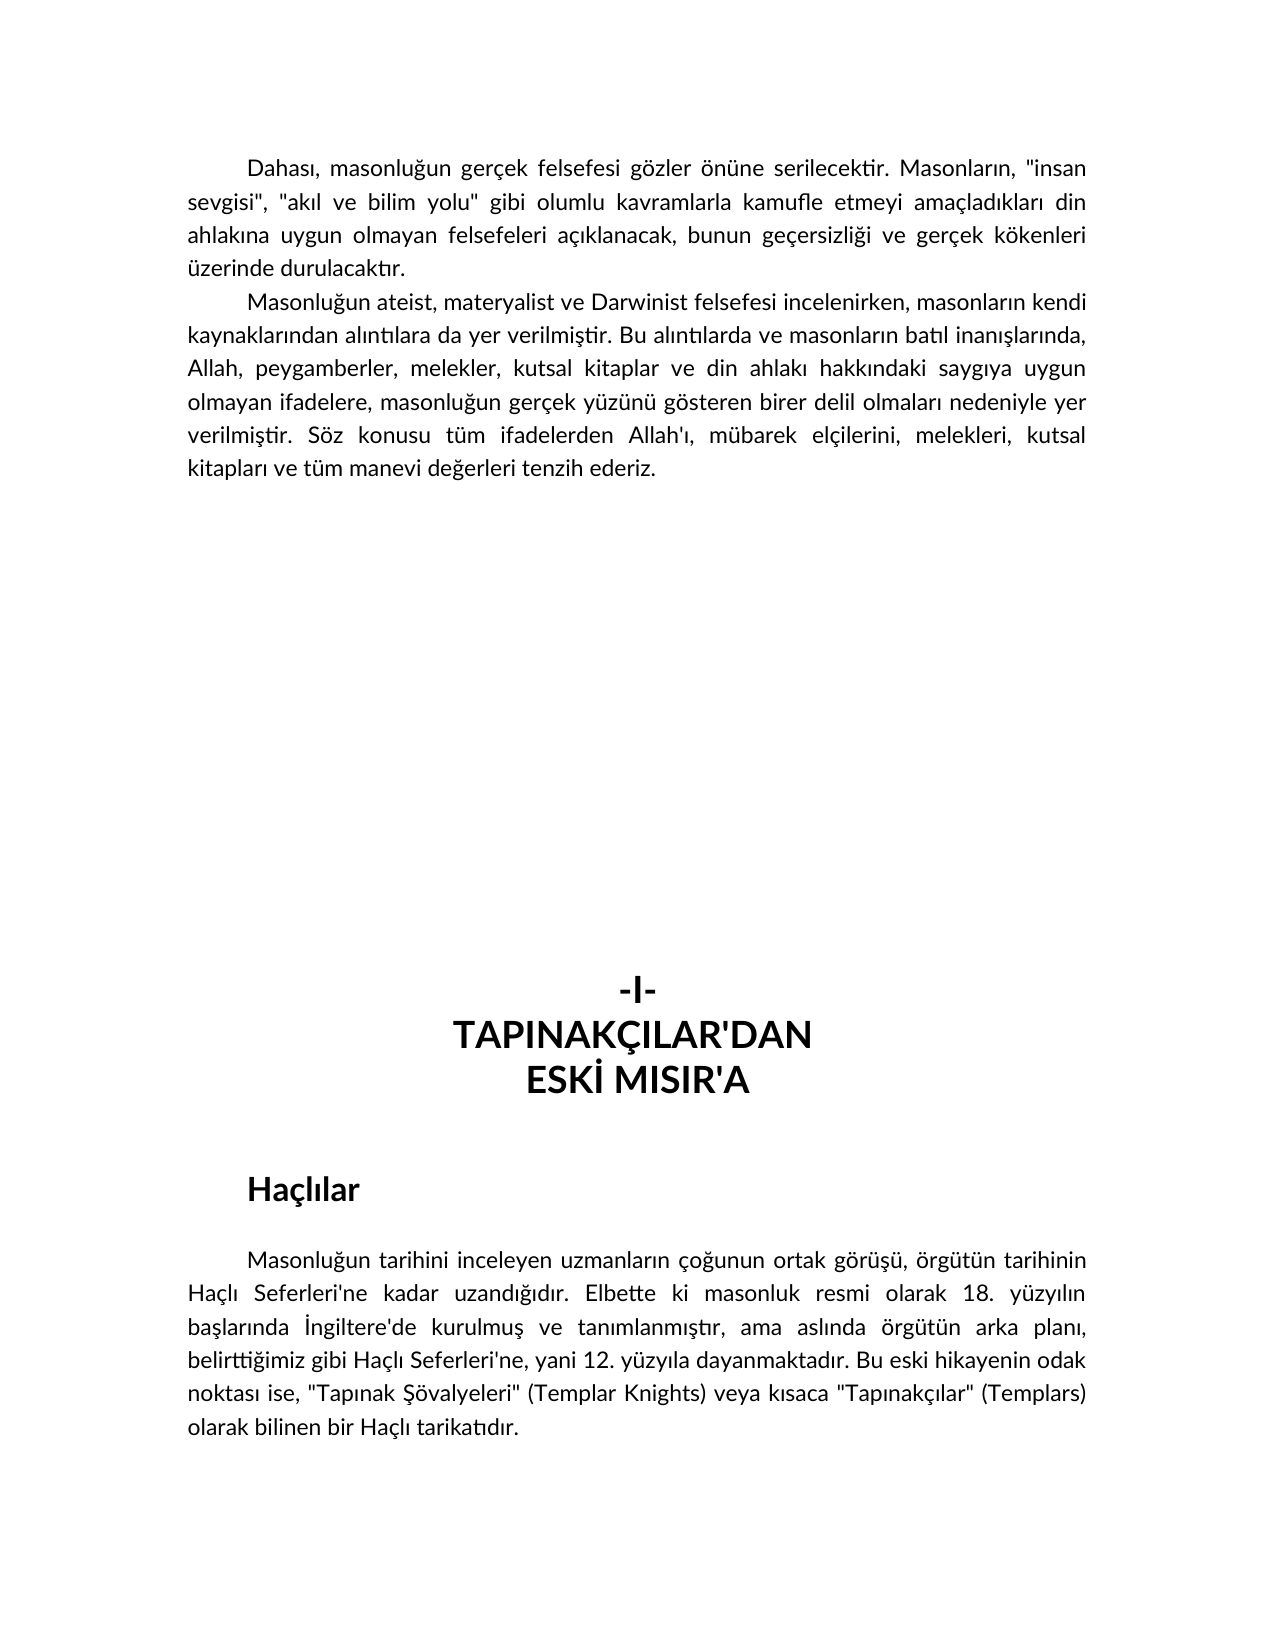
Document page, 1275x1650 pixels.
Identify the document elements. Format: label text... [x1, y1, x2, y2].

text Dahası, masonluğun gerçek felsefesi gözler önüne serilecektir. Masonların, "insan sevgisi", "akıl ve bilim yolu" gibi olumlu kavramlarla kamufle etmeyi amaçladıkları din ahlakına uygun olmayan felsefeleri açıklanacak, bunun geçersizliği ve gerçek kökenleri üzerinde durulacaktır. [187, 150, 1087, 283]
text Masonluğun ateist, materyalist ve Darwinist felsefesi incelenirken, masonların kendi kaynaklarından alıntılara da yer verilmiştir. Bu alıntılarda ve masonların batıl inanışlarında, Allah, peygamberler, melekler, kutsal kitaplar ve din ahlakı hakkındaki saygıya uygun olmayan ifadelere, masonluğun gerçek yüzünü gösteren birer delil olmaları nedeniyle yer verilmiştir. Söz konusu tüm ifadelerden Allah'ı, mübarek elçilerini, melekleri, kutsal kitapları ve tüm manevi değerleri tenzih ederiz. [187, 283, 1087, 483]
text TAPINAKÇILAR'DAN ESKİ MISIR'A [187, 1012, 1087, 1102]
text Haçlılar [187, 1168, 1087, 1208]
text -I- [187, 967, 1087, 1012]
text Masonluğun tarihini inceleyen uzmanların çoğunun ortak görüşü, örgütün tarihinin Haçlı Seferleri'ne kadar uzandığıdır. Elbette ki masonluk resmi olarak 18. yüzyılın başlarında İngiltere'de kurulmuş ve tanımlanmıştır, ama aslında örgütün arka planı, belirttiğimiz gibi Haçlı Seferleri'ne, yani 12. yüzyıla dayanmaktadır. Bu eski hikayenin odak noktası ise, "Tapınak Şövalyeleri" (Templar Knights) veya kısaca "Tapınakçılar" (Templars) olarak bilinen bir Haçlı tarikatıdır. [187, 1242, 1087, 1442]
